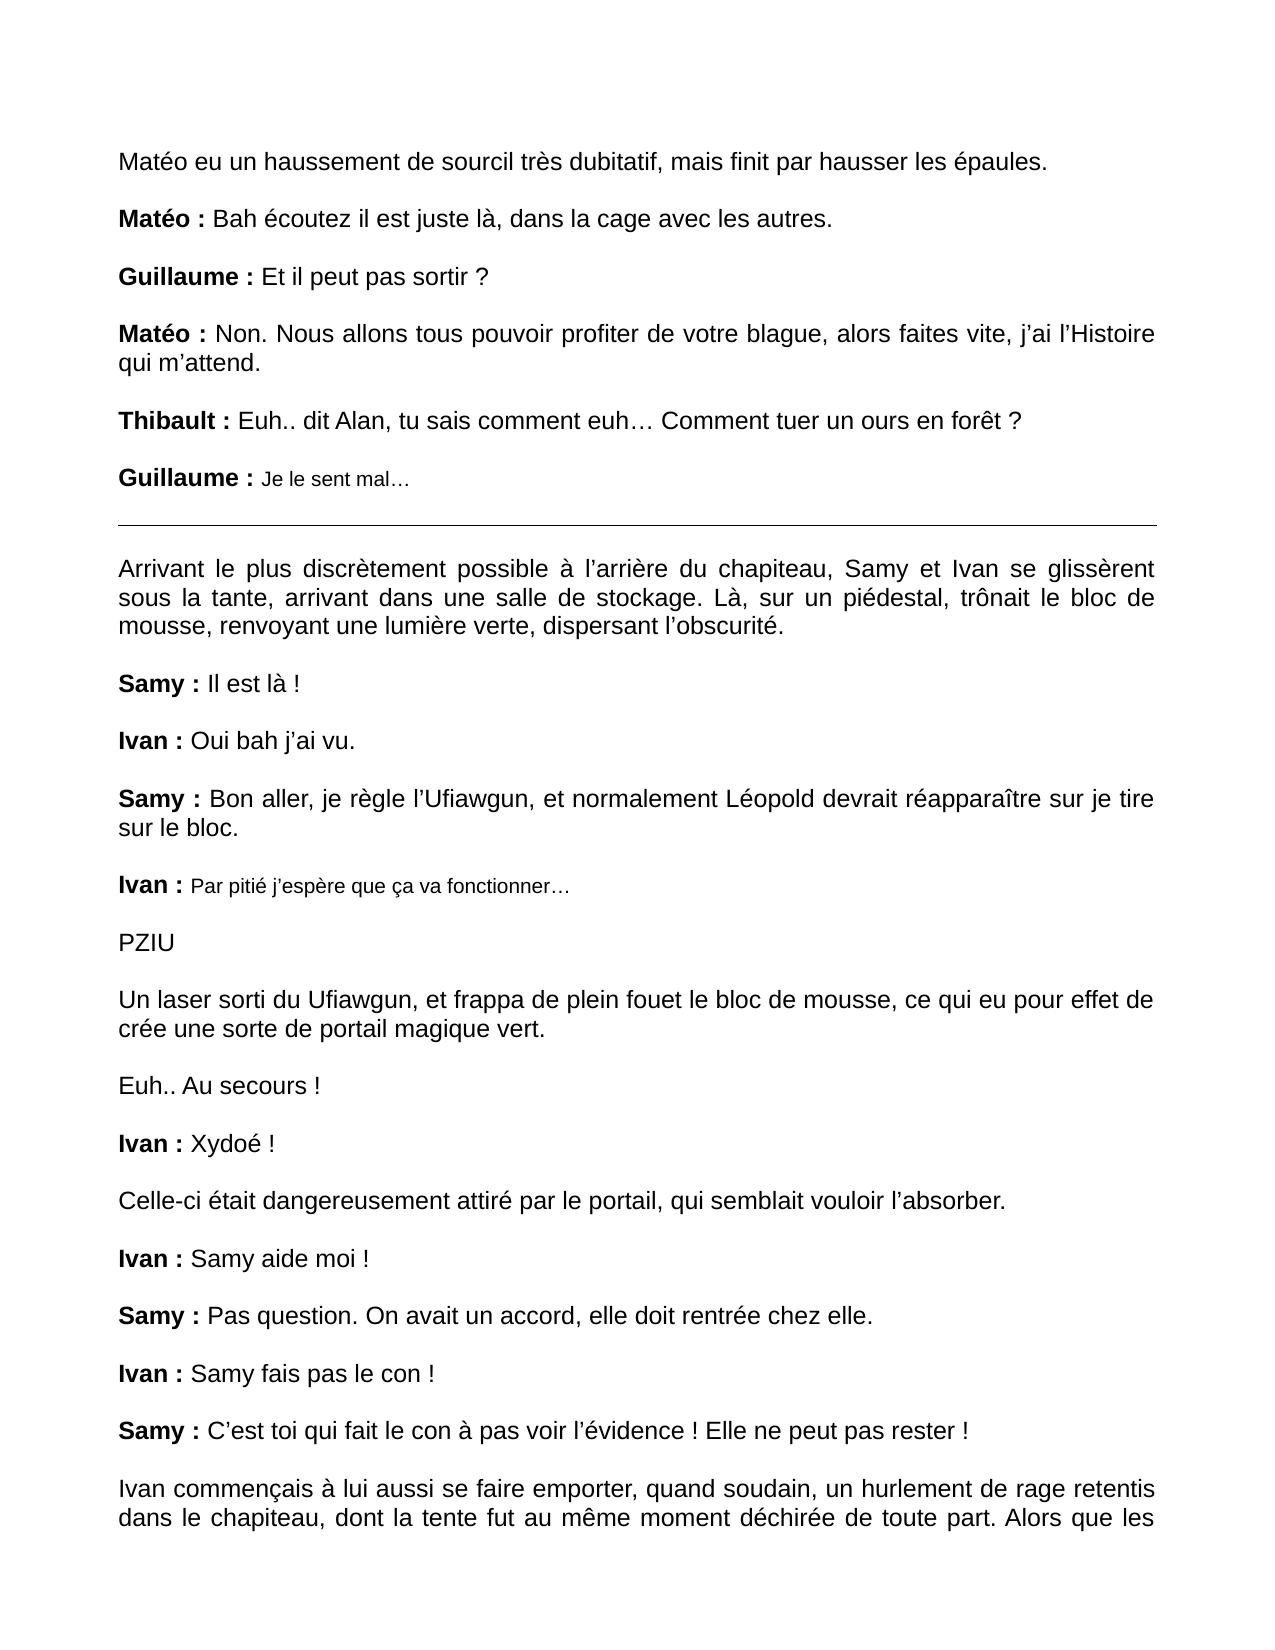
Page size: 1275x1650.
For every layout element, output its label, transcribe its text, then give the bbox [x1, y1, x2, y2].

text PZIU [118, 928, 1157, 956]
text Euh.. Au secours ! [118, 1071, 1157, 1100]
text Thibault : Euh.. dit Alan, tu sais comment euh… Comment tuer un ours en forêt ? [118, 406, 1157, 434]
text Ivan commençais à lui aussi se faire emporter, quand soudain, un hurlement de rage retentis dans le chapiteau, dont la tente fut au même moment déchirée de toute part. Alors que les [118, 1474, 1157, 1531]
text Matéo eu un haussement de sourcil très dubitatif, mais finit par hausser les épaules. [118, 147, 1157, 176]
text Guillaume : Je le sent mal… [118, 463, 1157, 492]
text Samy : Bon aller, je règle l’Ufiawgun, et normalement Léopold devrait réapparaître sur je tire sur le bloc. [118, 784, 1157, 841]
text Ivan : Par pitié j’espère que ça va fonctionner… [118, 870, 1157, 899]
text Matéo : Non. Nous allons tous pouvoir profiter de votre blague, alors faites vite, j’ai l’Histoire qui m’attend. [118, 319, 1157, 377]
text Guillaume : Et il peut pas sortir ? [118, 262, 1157, 291]
text Samy : Pas question. On avait un accord, elle doit rentrée chez elle. [118, 1301, 1157, 1330]
text Arrivant le plus discrètement possible à l’arrière du chapiteau, Samy et Ivan se glissèrent sous la tante, arrivant dans une salle de stockage. Là, sur un piédestal, trônait le bloc de mousse, renvoyant une lumière verte, dispersant l’obscurité. [118, 554, 1157, 640]
text Matéo : Bah écoutez il est juste là, dans la cage avec les autres. [118, 204, 1157, 233]
text Ivan : Xydoé ! [118, 1129, 1157, 1158]
text Celle-ci était dangereusement attiré par le portail, qui semblait vouloir l’absorber. [118, 1186, 1157, 1215]
text Ivan : Oui bah j’ai vu. [118, 726, 1157, 755]
text Samy : C’est toi qui fait le con à pas voir l’évidence ! Elle ne peut pas rester ! [118, 1416, 1157, 1445]
text Ivan : Samy aide moi ! [118, 1244, 1157, 1273]
text Un laser sorti du Ufiawgun, et frappa de plein fouet le bloc de mousse, ce qui eu pour effet de crée une sorte de portail magique vert. [118, 985, 1157, 1043]
text Ivan : Samy fais pas le con ! [118, 1359, 1157, 1388]
text Samy : Il est là ! [118, 669, 1157, 698]
